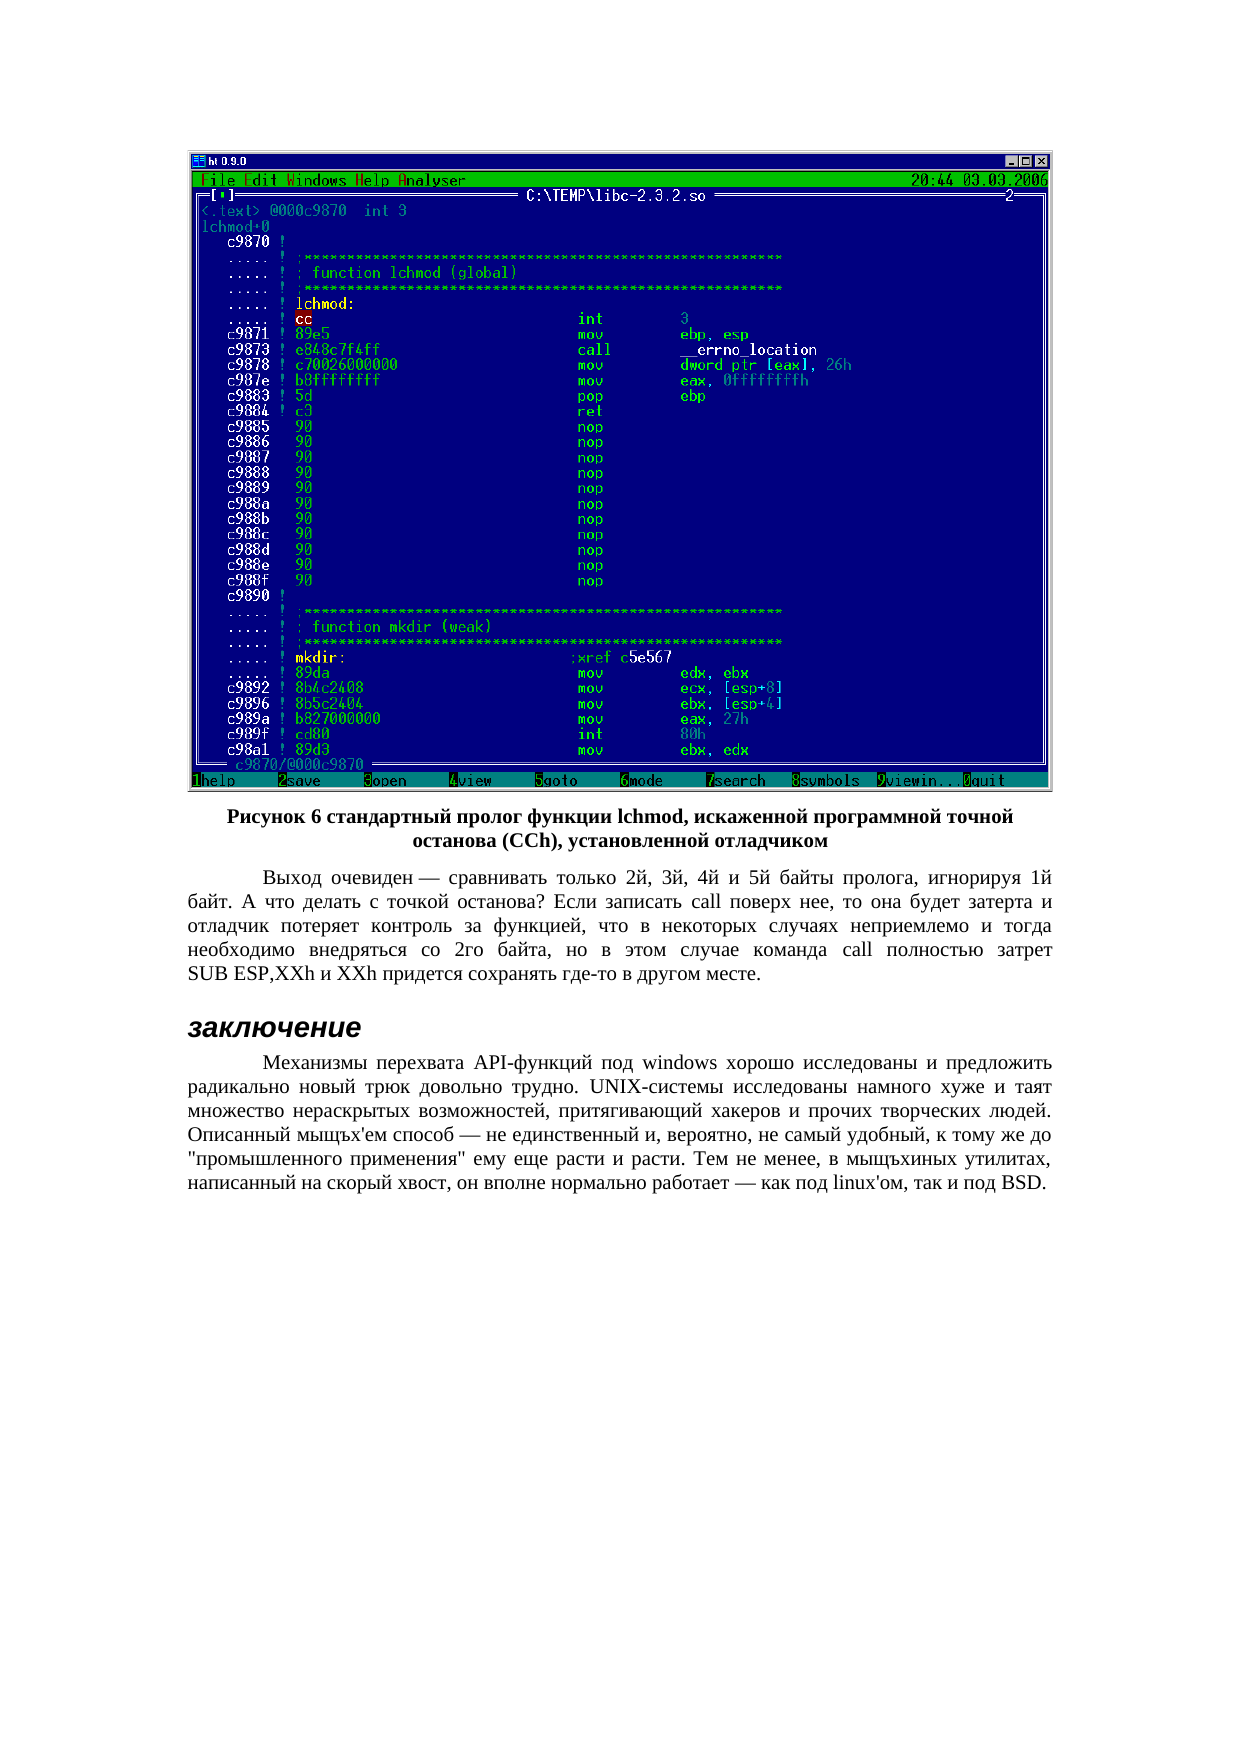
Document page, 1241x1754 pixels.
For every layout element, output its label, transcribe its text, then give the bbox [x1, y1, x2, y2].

subtitle заключение [187, 1010, 1053, 1044]
text Механизмы перехвата API-функций под windows хорошо исследованы и предложить радикально новый трюк довольно трудно. UNIX-системы исследованы намного хуже и таят множество нераскрытых возможностей, притягивающий хакеров и прочих творческих людей. Описанный мыщъх'ем способ — не единственный и, вероятно, не самый удобный, к тому же до "промышленного применения" ему еще расти и расти. Тем не менее, в мыщъхиных утилитах, написанный на скорый хвост, он вполне нормально работает — как под linux'ом, так и под BSD. [187, 1050, 1053, 1194]
picture [187, 150, 1053, 792]
text Выход очевиден — сравнивать только 2й, 3й, 4й и 5й байты пролога, игнорируя 1й байт. А что делать с точкой останова? Если записать call поверх нее, то она будет затерта и отладчик потеряет контроль за функцией, что в некоторых случаях неприемлемо и тогда необходимо внедряться со 2го байта, но в этом случае команда call полностью затрет SUB ESP,XXh и XXh придется сохранять где-то в другом месте. [187, 865, 1053, 985]
text Рисунок 6 стандартный пролог функции lchmod, искаженной программной точной останова (CCh), установленной отладчиком [187, 804, 1053, 852]
